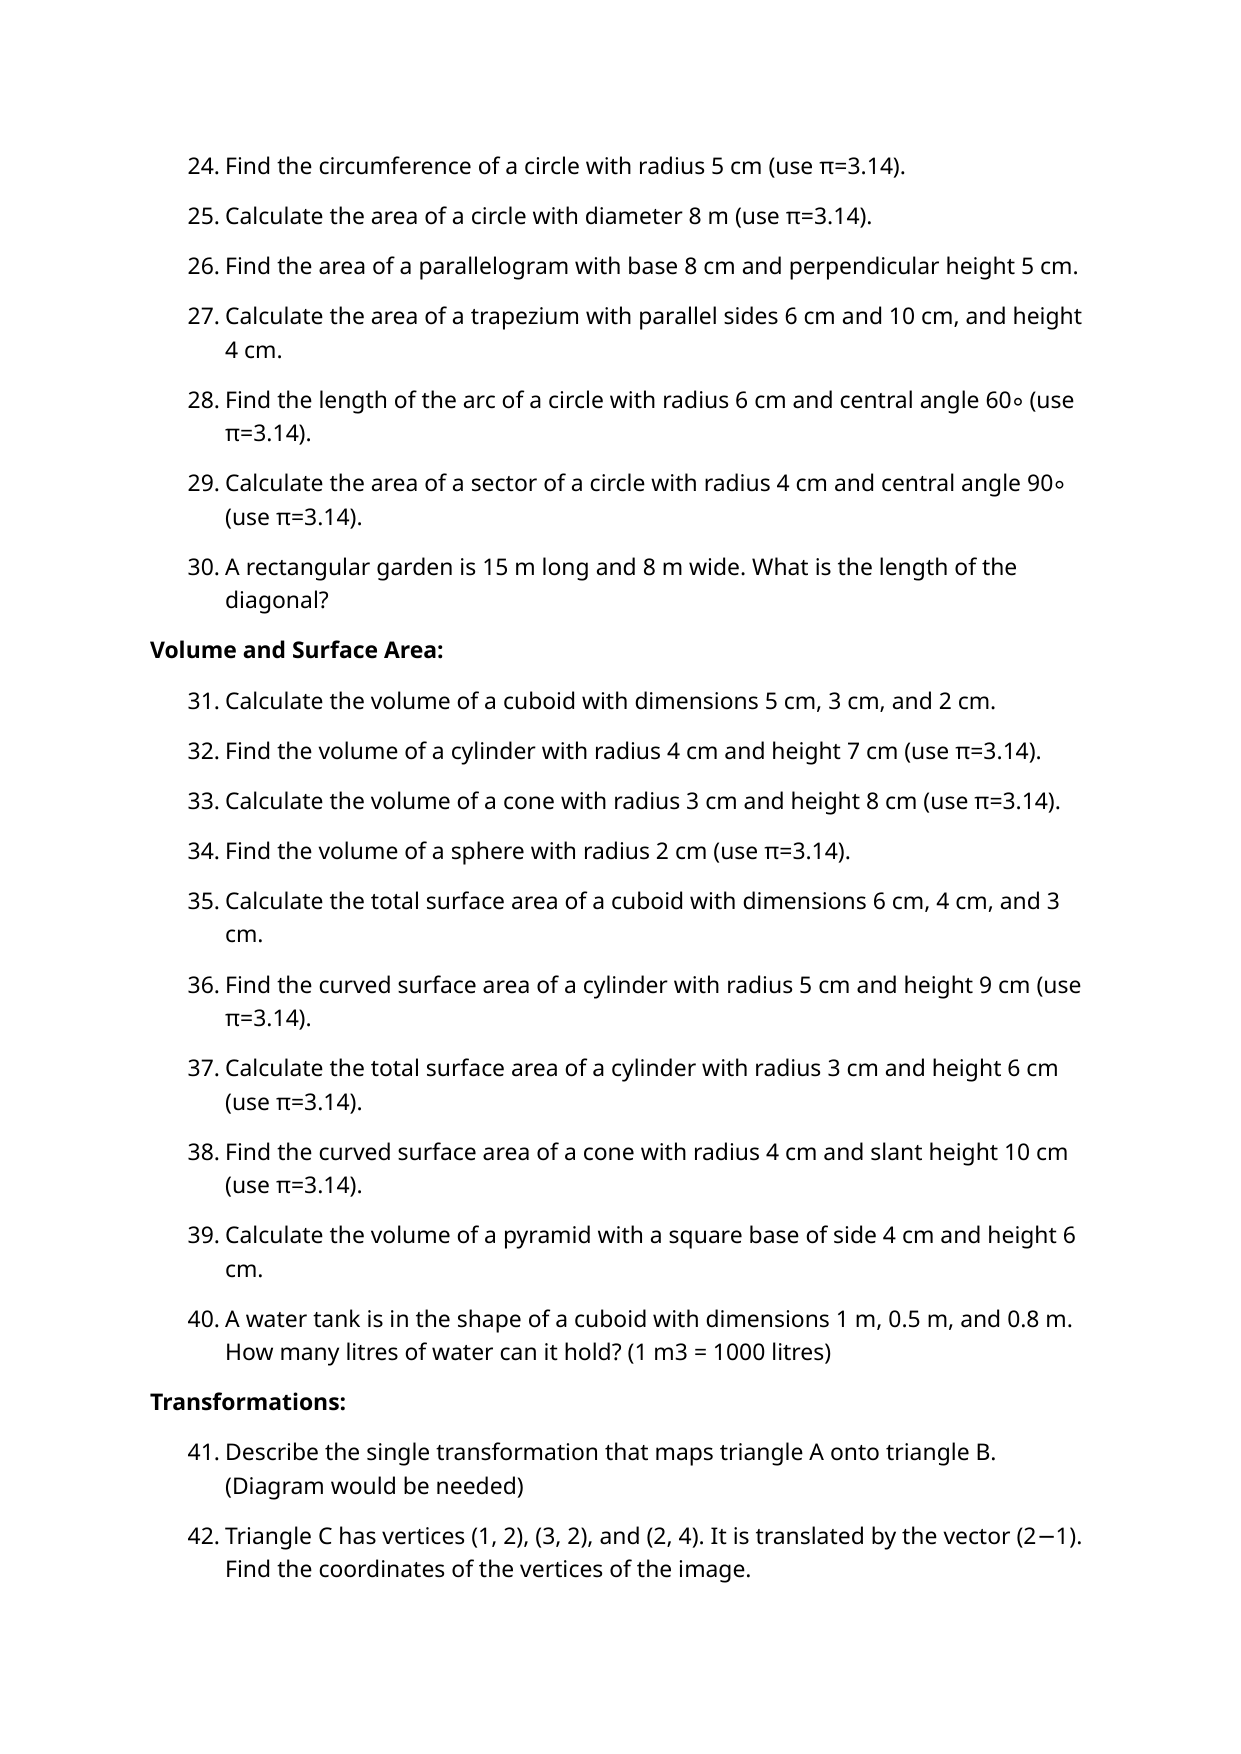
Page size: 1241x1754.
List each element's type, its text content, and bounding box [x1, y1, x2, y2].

list Find the circumference of a circle with radius 5 cm (use π=3.14). [187, 150, 1090, 181]
list Calculate the total surface area of a cylinder with radius 3 cm and height 6 cm (use π=3.14). [187, 1052, 1090, 1117]
list Triangle C has vertices (1, 2), (3, 2), and (2, 4). It is translated by the vector (2−1​). Find the coordinates of the vertices of the image. [187, 1520, 1090, 1584]
list Find the volume of a sphere with radius 2 cm (use π=3.14). [187, 835, 1090, 866]
list Calculate the area of a trapezium with parallel sides 6 cm and 10 cm, and height 4 cm. [187, 300, 1090, 365]
list Calculate the volume of a cuboid with dimensions 5 cm, 3 cm, and 2 cm. [187, 684, 1090, 716]
list Calculate the area of a circle with diameter 8 m (use π=3.14). [187, 200, 1090, 231]
list Calculate the volume of a pyramid with a square base of side 4 cm and height 6 cm. [187, 1219, 1090, 1284]
list A water tank is in the shape of a cuboid with dimensions 1 m, 0.5 m, and 0.8 m. How many litres of water can it hold? (1 m3 = 1000 litres) [187, 1303, 1090, 1367]
list A rectangular garden is 15 m long and 8 m wide. What is the length of the diagonal? [187, 551, 1090, 616]
list Calculate the area of a sector of a circle with radius 4 cm and central angle 90∘ (use π=3.14). [187, 467, 1090, 532]
list Calculate the total surface area of a cuboid with dimensions 6 cm, 4 cm, and 3 cm. [187, 885, 1090, 950]
list Find the length of the arc of a circle with radius 6 cm and central angle 60∘ (use π=3.14). [187, 384, 1090, 448]
list Find the curved surface area of a cone with radius 4 cm and slant height 10 cm (use π=3.14). [187, 1136, 1090, 1200]
text Transformations: [150, 1386, 1090, 1417]
list Calculate the volume of a cone with radius 3 cm and height 8 cm (use π=3.14). [187, 785, 1090, 816]
list Find the area of a parallelogram with base 8 cm and perpendicular height 5 cm. [187, 250, 1090, 281]
list Find the volume of a cylinder with radius 4 cm and height 7 cm (use π=3.14). [187, 735, 1090, 766]
list Describe the single transformation that maps triangle A onto triangle B. (Diagram would be needed) [187, 1436, 1090, 1501]
text Volume and Surface Area: [150, 634, 1090, 666]
list Find the curved surface area of a cylinder with radius 5 cm and height 9 cm (use π=3.14). [187, 968, 1090, 1033]
